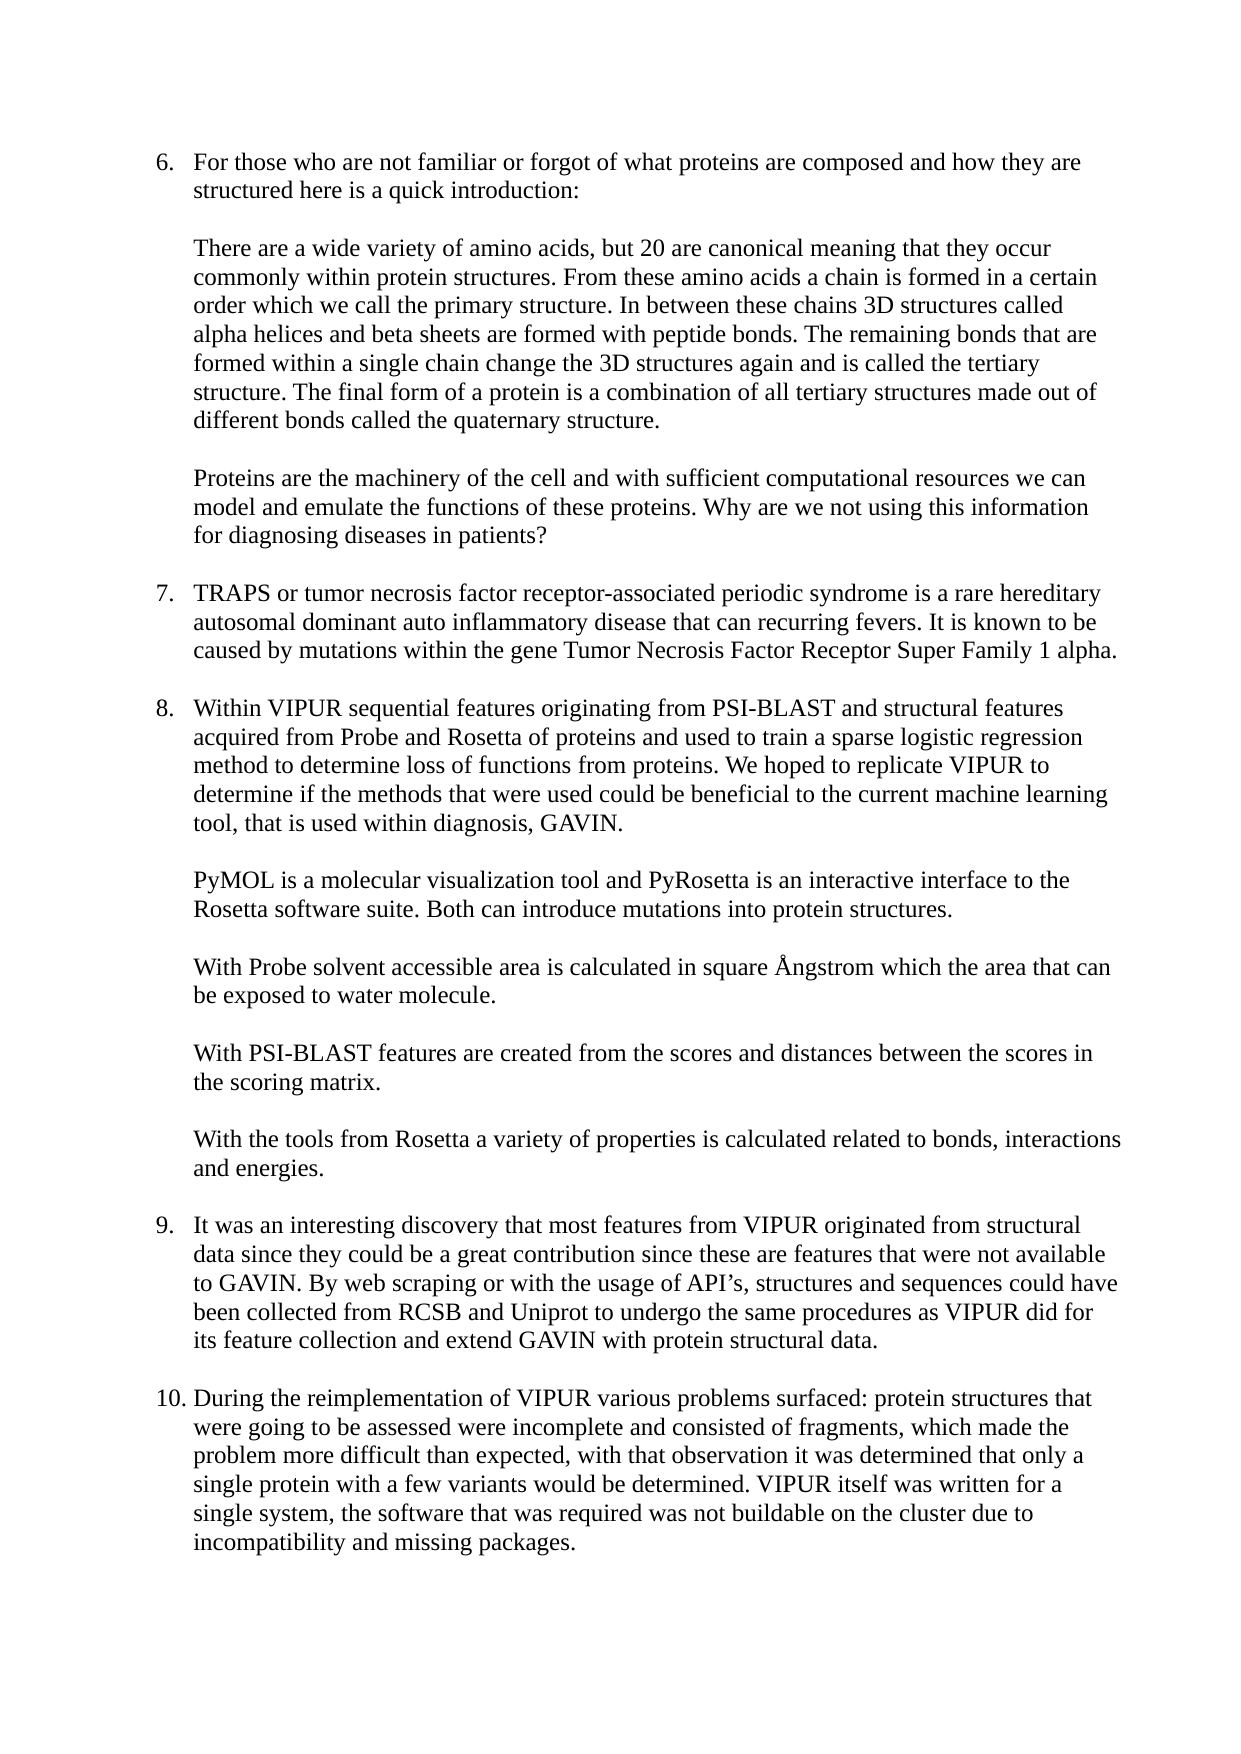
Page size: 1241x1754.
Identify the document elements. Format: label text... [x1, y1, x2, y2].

list It was an interesting discovery that most features from VIPUR originated from structural data since they could be a great contribution since these are features that were not available to GAVIN. By web scraping or with the usage of API’s, structures and sequences could have been collected from RCSB and Uniprot to undergo the same procedures as VIPUR did for its feature collection and extend GAVIN with protein structural data. [156, 1211, 1122, 1354]
list Proteins are the machinery of the cell and with sufficient computational resources we can model and emulate the functions of these proteins. Why are we not using this information for diagnosing diseases in patients? [156, 463, 1122, 549]
list There are a wide variety of amino acids, but 20 are canonical meaning that they occur commonly within protein structures. From these amino acids a chain is formed in a certain order which we call the primary structure. In between these chains 3D structures called alpha helices and beta sheets are formed with peptide bonds. The remaining bonds that are formed within a single chain change the 3D structures again and is called the tertiary structure. The final form of a protein is a combination of all tertiary structures made out of different bonds called the quaternary structure. [156, 233, 1122, 434]
list With the tools from Rosetta a variety of properties is calculated related to bonds, interactions and energies. [156, 1124, 1122, 1182]
list For those who are not familiar or forgot of what proteins are composed and how they are structured here is a quick introduction: [156, 147, 1122, 204]
list Within VIPUR sequential features originating from PSI-BLAST and structural features acquired from Probe and Rosetta of proteins and used to train a sparse logistic regression method to determine loss of functions from proteins. We hoped to replicate VIPUR to determine if the methods that were used could be beneficial to the current machine learning tool, that is used within diagnosis, GAVIN. [156, 693, 1122, 837]
list During the reimplementation of VIPUR various problems surfaced: protein structures that were going to be assessed were incomplete and consisted of fragments, which made the problem more difficult than expected, with that observation it was determined that only a single protein with a few variants would be determined. VIPUR itself was written for a single system, the software that was required was not buildable on the cluster due to incompatibility and missing packages. [156, 1383, 1122, 1556]
list With Probe solvent accessible area is calculated in square Ångstrom which the area that can be exposed to water molecule. [156, 952, 1122, 1009]
list PyMOL is a molecular visualization tool and PyRosetta is an interactive interface to the Rosetta software suite. Both can introduce mutations into protein structures. [156, 866, 1122, 923]
list TRAPS or tumor necrosis factor receptor-associated periodic syndrome is a rare hereditary autosomal dominant auto inflammatory disease that can recurring fevers. It is known to be caused by mutations within the gene Tumor Necrosis Factor Receptor Super Family 1 alpha. [156, 578, 1122, 664]
list With PSI-BLAST features are created from the scores and distances between the scores in the scoring matrix. [156, 1038, 1122, 1096]
